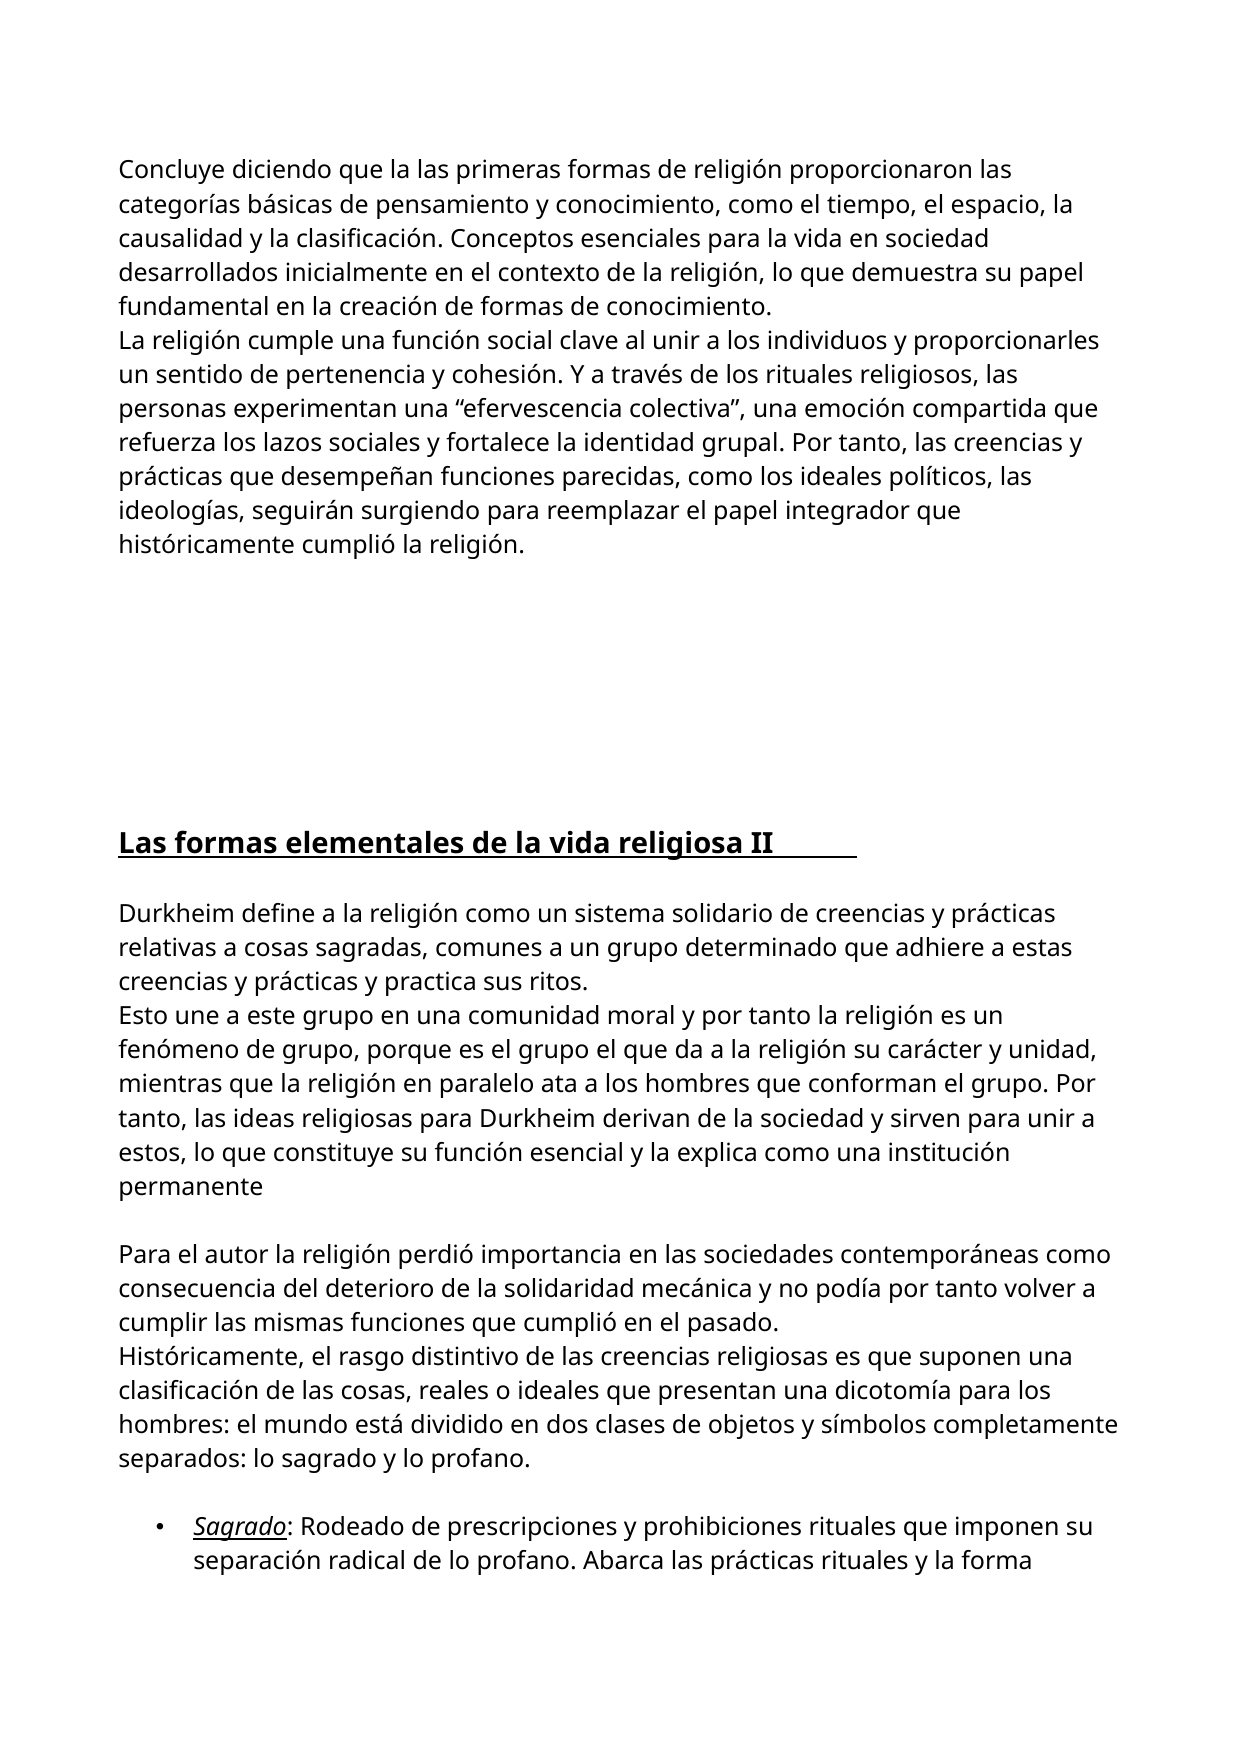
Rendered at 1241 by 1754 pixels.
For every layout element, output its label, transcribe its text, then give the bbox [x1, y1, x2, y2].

text Concluye diciendo que la las primeras formas de religión proporcionaron las categorías básicas de pensamiento y conocimiento, como el tiempo, el espacio, la causalidad y la clasificación. Conceptos esenciales para la vida en sociedad desarrollados inicialmente en el contexto de la religión, lo que demuestra su papel fundamental en la creación de formas de conocimiento. [118, 152, 1122, 322]
text Las formas elementales de la vida religiosa II [118, 822, 1122, 862]
text Esto une a este grupo en una comunidad moral y por tanto la religión es un fenómeno de grupo, porque es el grupo el que da a la religión su carácter y unidad, mientras que la religión en paralelo ata a los hombres que conforman el grupo. Por tanto, las ideas religiosas para Durkheim derivan de la sociedad y sirven para unir a estos, lo que constituye su función esencial y la explica como una institución permanente [118, 998, 1122, 1202]
list Sagrado: Rodeado de prescripciones y prohibiciones rituales que imponen su separación radical de lo profano. Abarca las prácticas rituales y la forma [156, 1509, 1122, 1577]
text Durkheim define a la religión como un sistema solidario de creencias y prácticas relativas a cosas sagradas, comunes a un grupo determinado que adhiere a estas creencias y prácticas y practica sus ritos. [118, 862, 1122, 998]
text Para el autor la religión perdió importancia en las sociedades contemporáneas como consecuencia del deterioro de la solidaridad mecánica y no podía por tanto volver a cumplir las mismas funciones que cumplió en el pasado. Históricamente, el rasgo distintivo de las creencias religiosas es que suponen una clasificación de las cosas, reales o ideales que presentan una dicotomía para los hombres: el mundo está dividido en dos clases de objetos y símbolos completamente separados: lo sagrado y lo profano. [118, 1236, 1122, 1475]
text La religión cumple una función social clave al unir a los individuos y proporcionarles un sentido de pertenencia y cohesión. Y a través de los rituales religiosos, las personas experimentan una “efervescencia colectiva”, una emoción compartida que refuerza los lazos sociales y fortalece la identidad grupal. Por tanto, las creencias y prácticas que desempeñan funciones parecidas, como los ideales políticos, las ideologías, seguirán surgiendo para reemplazar el papel integrador que históricamente cumplió la religión. [118, 322, 1122, 561]
